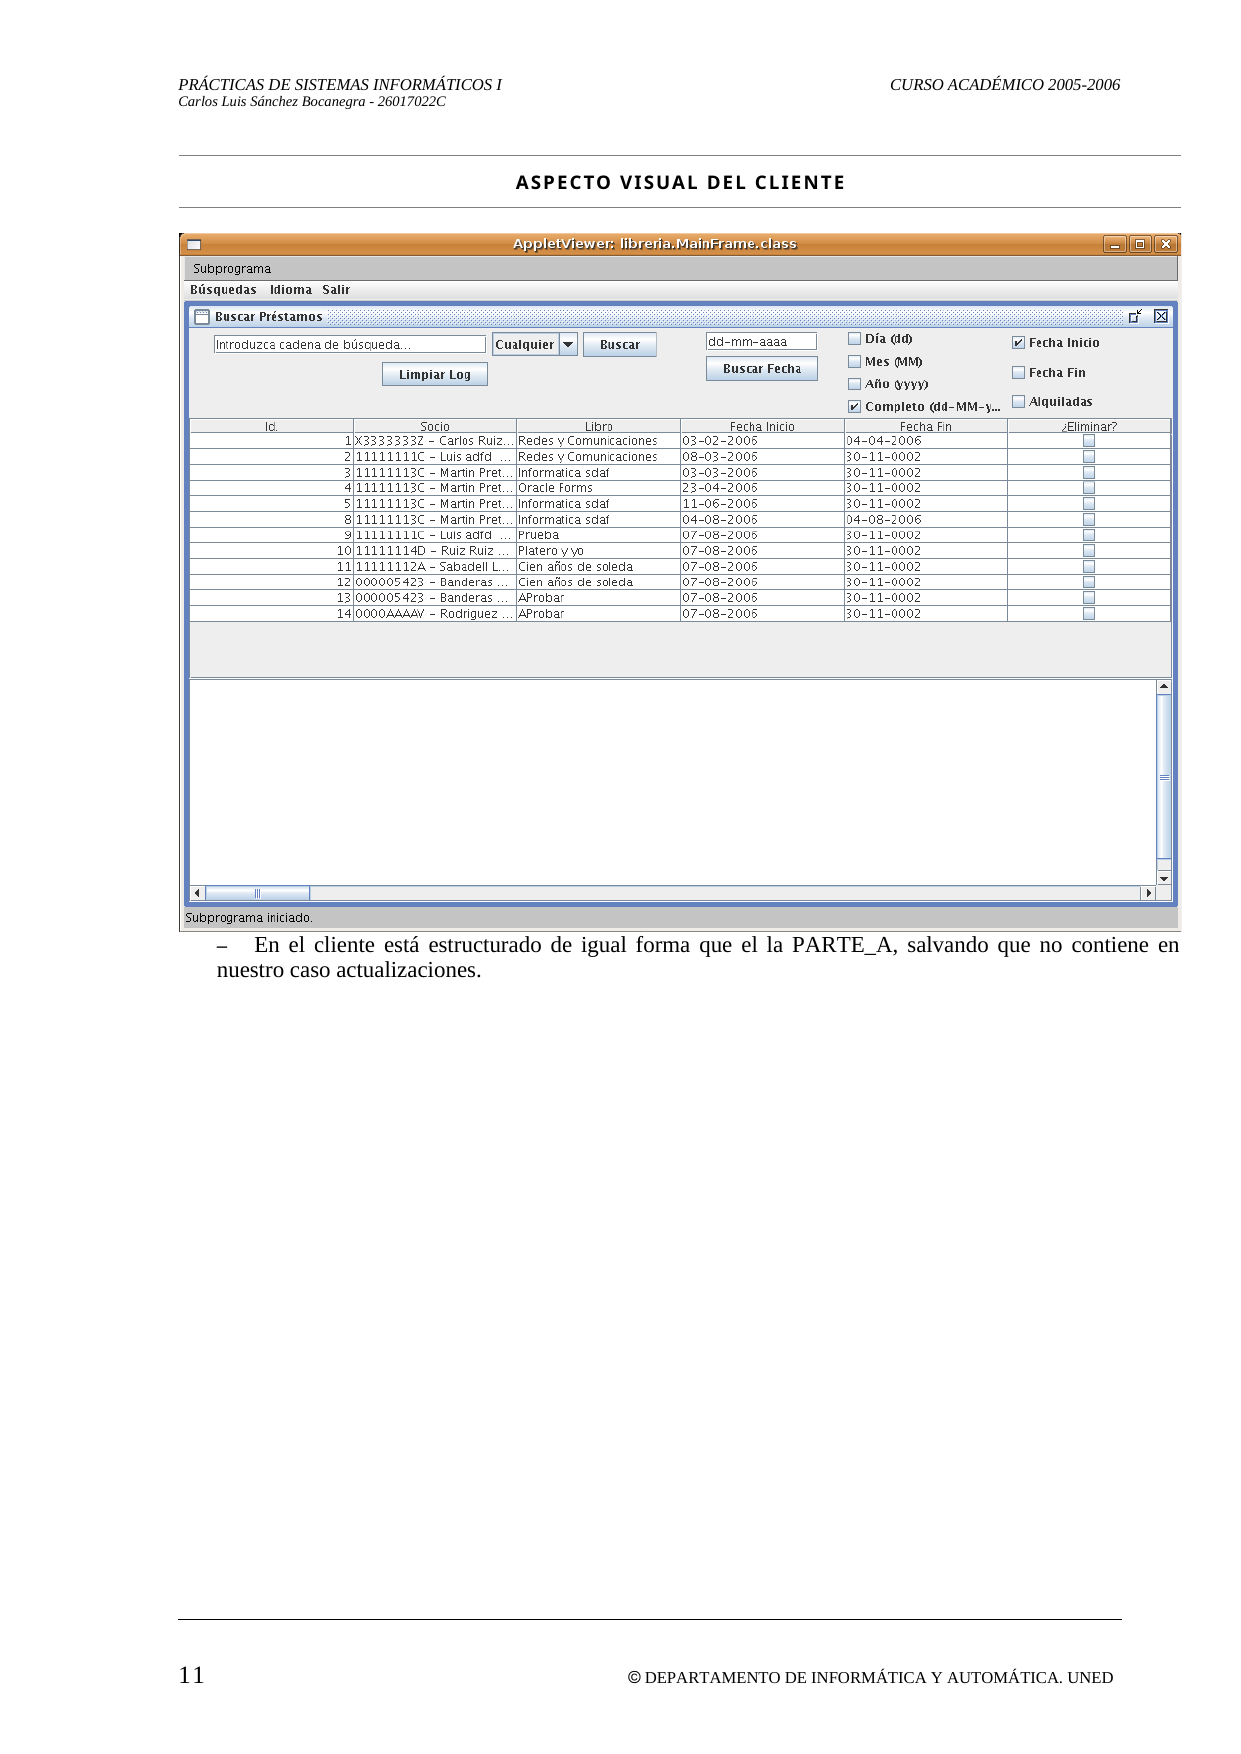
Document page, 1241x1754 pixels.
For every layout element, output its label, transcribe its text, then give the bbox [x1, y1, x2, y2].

list En el cliente está estructurado de igual forma que el la PARTE_A, salvando que no contiene en nuestro caso actualizaciones. [179, 932, 1181, 982]
subtitle Aspecto visual del Cliente [179, 156, 1181, 207]
picture [179, 233, 1182, 932]
